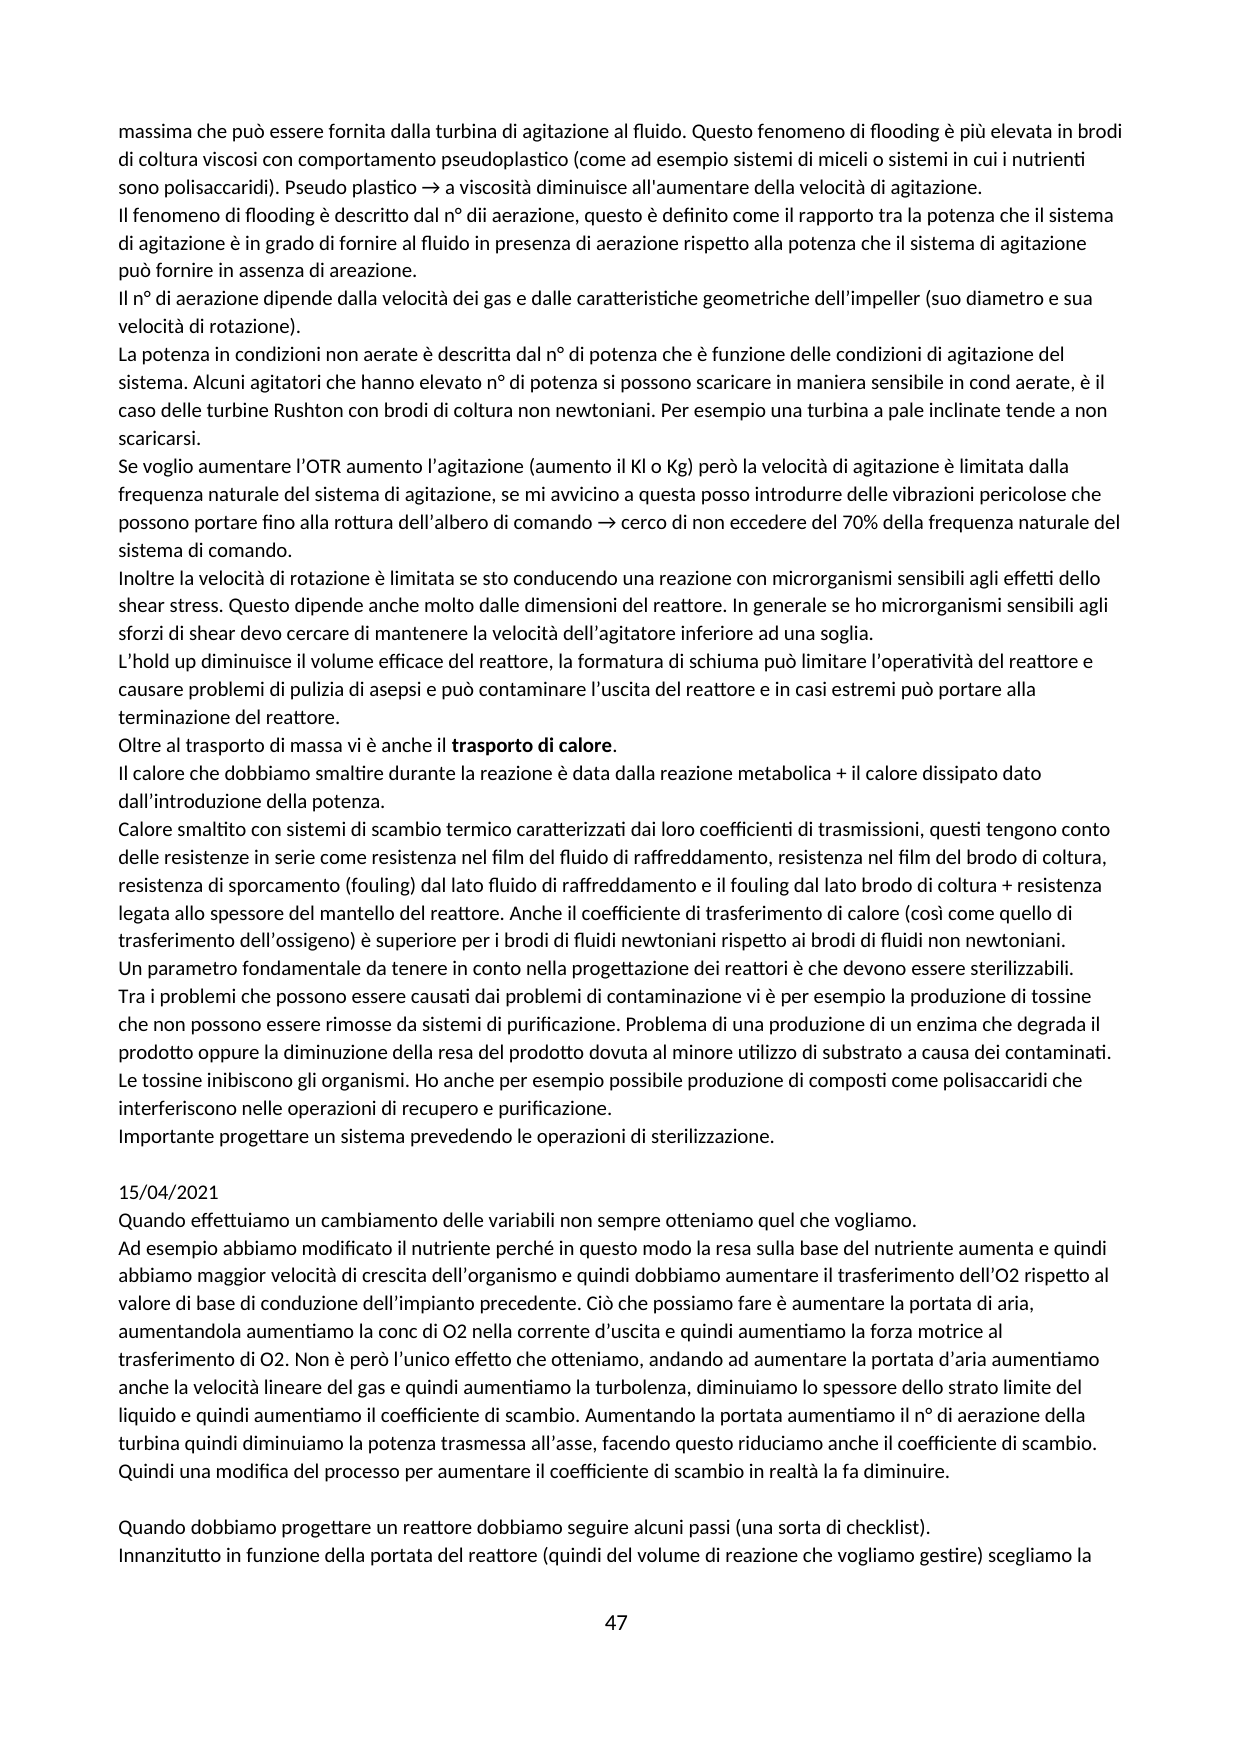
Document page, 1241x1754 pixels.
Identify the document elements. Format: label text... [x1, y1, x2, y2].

text massima che può essere fornita dalla turbina di agitazione al fluido. Questo fenomeno di flooding è più elevata in brodi di coltura viscosi con comportamento pseudoplastico (come ad esempio sistemi di miceli o sistemi in cui i nutrienti sono polisaccaridi). Pseudo plastico → a viscosità diminuisce all'aumentare della velocità di agitazione. Il fenomeno di flooding è descritto dal n° dii aerazione, questo è definito come il rapporto tra la potenza che il sistema di agitazione è in grado di fornire al fluido in presenza di aerazione rispetto alla potenza che il sistema di agitazione può fornire in assenza di areazione. Il n° di aerazione dipende dalla velocità dei gas e dalle caratteristiche geometriche dell’impeller (suo diametro e sua velocità di rotazione). La potenza in condizioni non aerate è descritta dal n° di potenza che è funzione delle condizioni di agitazione del sistema. Alcuni agitatori che hanno elevato n° di potenza si possono scaricare in maniera sensibile in cond aerate, è il caso delle turbine Rushton con brodi di coltura non newtoniani. Per esempio una turbina a pale inclinate tende a non scaricarsi. Se voglio aumentare l’OTR aumento l’agitazione (aumento il Kl o Kg) però la velocità di agitazione è limitata dalla frequenza naturale del sistema di agitazione, se mi avvicino a questa posso introdurre delle vibrazioni pericolose che possono portare fino alla rottura dell’albero di comando → cerco di non eccedere del 70% della frequenza naturale del sistema di comando. Inoltre la velocità di rotazione è limitata se sto conducendo una reazione con microrganismi sensibili agli effetti dello shear stress. Questo dipende anche molto dalle dimensioni del reattore. In generale se ho microrganismi sensibili agli sforzi di shear devo cercare di mantenere la velocità dell’agitatore inferiore ad una soglia. [118, 118, 1124, 646]
text Ad esempio abbiamo modificato il nutriente perché in questo modo la resa sulla base del nutriente aumenta e quindi abbiamo maggior velocità di crescita dell’organismo e quindi dobbiamo aumentare il trasferimento dell’O2 rispetto al valore di base di conduzione dell’impianto precedente. Ciò che possiamo fare è aumentare la portata di aria, aumentandola aumentiamo la conc di O2 nella corrente d’uscita e quindi aumentiamo la forza motrice al trasferimento di O2. Non è però l’unico effetto che otteniamo, andando ad aumentare la portata d’aria aumentiamo anche la velocità lineare del gas e quindi aumentiamo la turbolenza, diminuiamo lo spessore dello strato limite del liquido e quindi aumentiamo il coefficiente di scambio. Aumentando la portata aumentiamo il n° di aerazione della turbina quindi diminuiamo la potenza trasmessa all’asse, facendo questo riduciamo anche il coefficiente di scambio. Quindi una modifica del processo per aumentare il coefficiente di scambio in realtà la fa diminuire. Quando dobbiamo progettare un reattore dobbiamo seguire alcuni passi (una sorta di checklist). Innanzitutto in funzione della portata del reattore (quindi del volume di reazione che vogliamo gestire) scegliamo la [118, 1235, 1124, 1567]
text L’hold up diminuisce il volume efficace del reattore, la formatura di schiuma può limitare l’operatività del reattore e causare problemi di pulizia di asepsi e può contaminare l’uscita del reattore e in casi estremi può portare alla terminazione del reattore. Oltre al trasporto di massa vi è anche il trasporto di calore. Il calore che dobbiamo smaltire durante la reazione è data dalla reazione metabolica + il calore dissipato dato dall’introduzione della potenza. Calore smaltito con sistemi di scambio termico caratterizzati dai loro coefficienti di trasmissioni, questi tengono conto delle resistenze in serie come resistenza nel film del fluido di raffreddamento, resistenza nel film del brodo di coltura, resistenza di sporcamento (fouling) dal lato fluido di raffreddamento e il fouling dal lato brodo di coltura + resistenza legata allo spessore del mantello del reattore. Anche il coefficiente di trasferimento di calore (così come quello di trasferimento dell’ossigeno) è superiore per i brodi di fluidi newtoniani rispetto ai brodi di fluidi non newtoniani. Un parametro fondamentale da tenere in conto nella progettazione dei reattori è che devono essere sterilizzabili. Tra i problemi che possono essere causati dai problemi di contaminazione vi è per esempio la produzione di tossine che non possono essere rimosse da sistemi di purificazione. Problema di una produzione di un enzima che degrada il prodotto oppure la diminuzione della resa del prodotto dovuta al minore utilizzo di substrato a causa dei contaminati. Le tossine inibiscono gli organismi. Ho anche per esempio possibile produzione di composti come polisaccaridi che interferiscono nelle operazioni di recupero e purificazione. Importante progettare un sistema prevedendo le operazioni di sterilizzazione. 15/04/2021 Quando effettuiamo un cambiamento delle variabili non sempre otteniamo quel che vogliamo. [118, 648, 1124, 1232]
